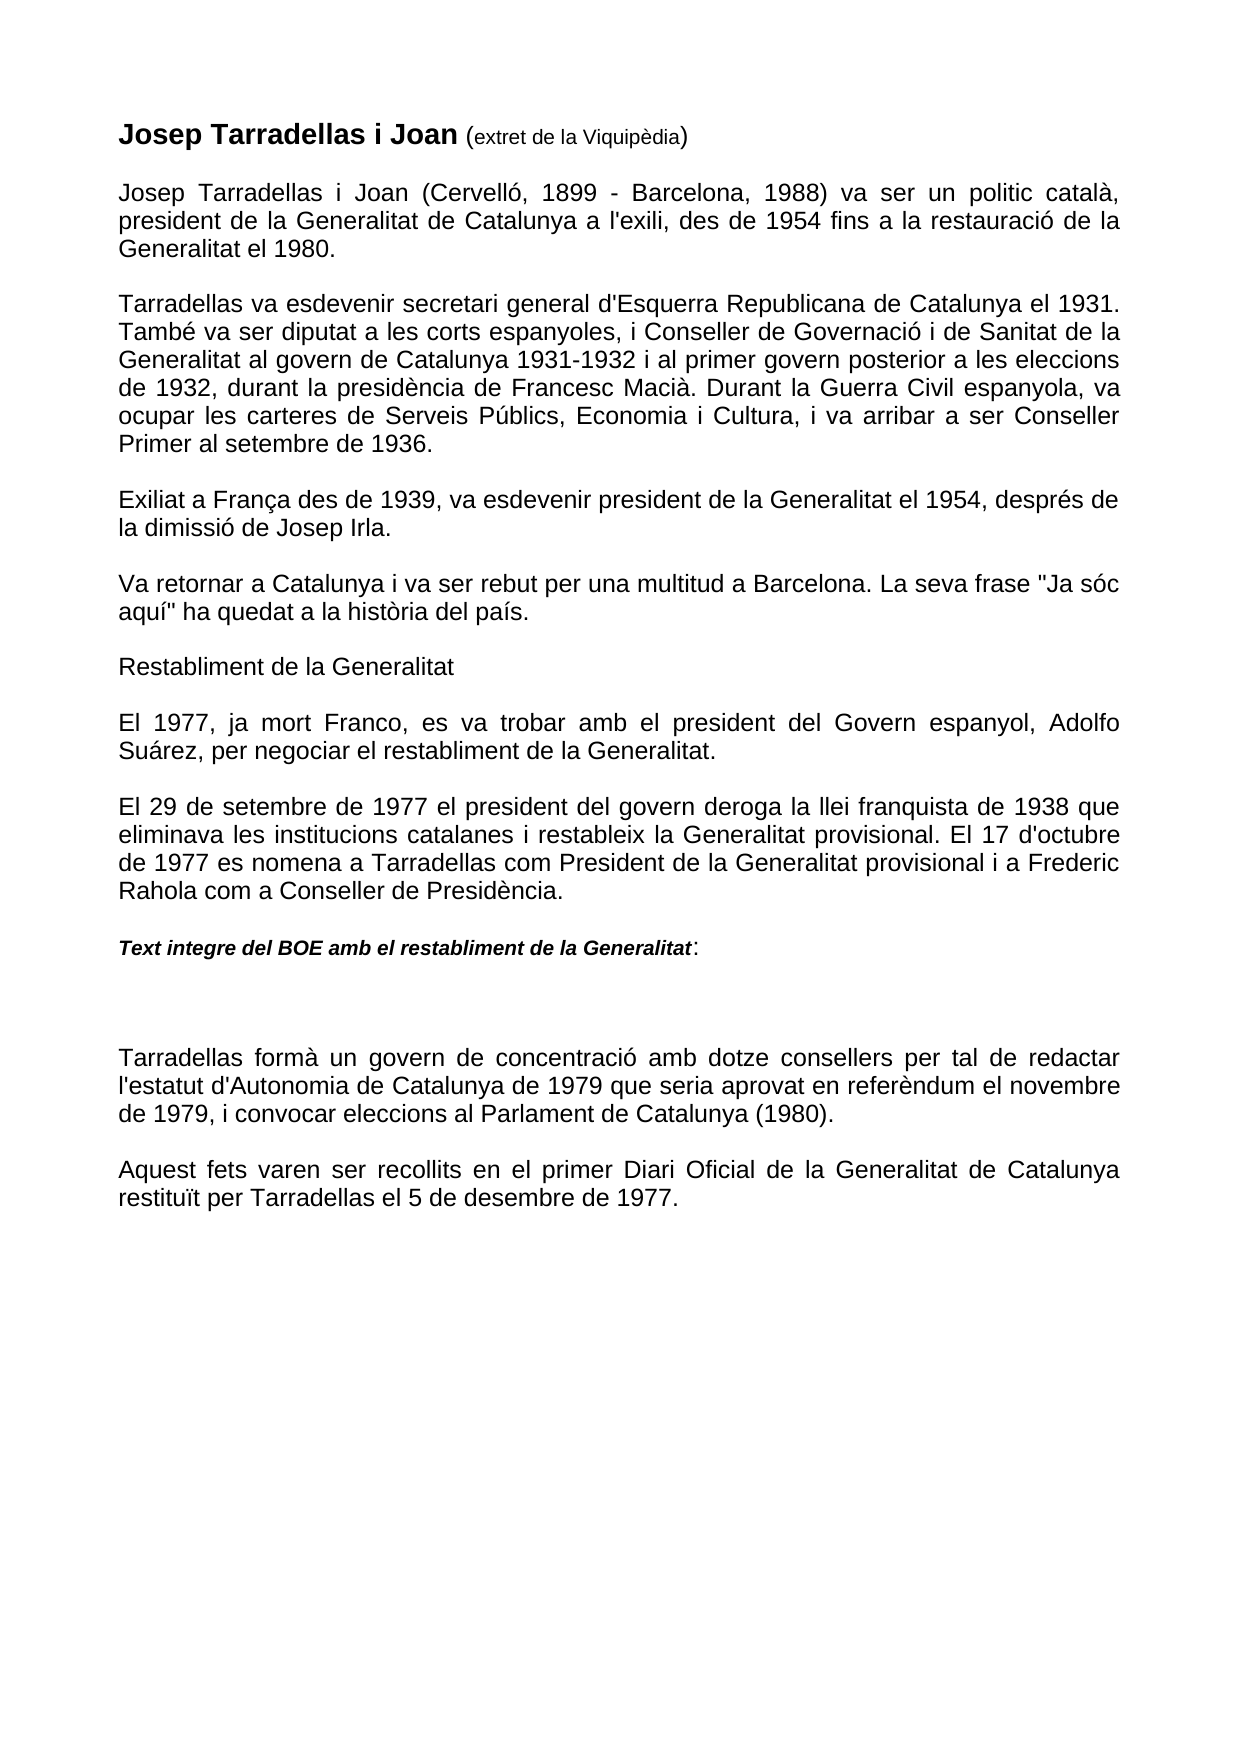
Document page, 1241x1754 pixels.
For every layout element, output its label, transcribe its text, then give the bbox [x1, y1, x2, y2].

text Aquest fets varen ser recollits en el primer Diari Oficial de la Generalitat de Catalunya restituït per Tarradellas el 5 de desembre de 1977. [118, 1156, 1122, 1212]
text El 1977, ja mort Franco, es va trobar amb el president del Govern espanyol, Adolfo Suárez, per negociar el restabliment de la Generalitat. [118, 709, 1122, 765]
text Text integre del BOE amb el restabliment de la Generalitat: [118, 932, 1122, 960]
text Restabliment de la Generalitat [118, 653, 1122, 681]
text Exiliat a França des de 1939, va esdevenir president de la Generalitat el 1954, després de la dimissió de Josep Irla. [118, 486, 1122, 542]
text Josep Tarradellas i Joan (extret de la Viquipèdia) [118, 118, 1122, 151]
text Josep Tarradellas i Joan (Cervelló, 1899 - Barcelona, 1988) va ser un politic català, president de la Generalitat de Catalunya a l'exili, des de 1954 fins a la restauració de la Generalitat el 1980. [118, 179, 1122, 262]
text Tarradellas va esdevenir secretari general d'Esquerra Republicana de Catalunya el 1931. També va ser diputat a les corts espanyoles, i Conseller de Governació i de Sanitat de la Generalitat al govern de Catalunya 1931-1932 i al primer govern posterior a les eleccions de 1932, durant la presidència de Francesc Macià. Durant la Guerra Civil espanyola, va ocupar les carteres de Serveis Públics, Economia i Cultura, i va arribar a ser Conseller Primer al setembre de 1936. [118, 290, 1122, 458]
text Tarradellas formà un govern de concentració amb dotze consellers per tal de redactar l'estatut d'Autonomia de Catalunya de 1979 que seria aprovat en referèndum el novembre de 1979, i convocar eleccions al Parlament de Catalunya (1980). [118, 1044, 1122, 1128]
text El 29 de setembre de 1977 el president del govern deroga la llei franquista de 1938 que eliminava les institucions catalanes i restableix la Generalitat provisional. El 17 d'octubre de 1977 es nomena a Tarradellas com President de la Generalitat provisional i a Frederic Rahola com a Conseller de Presidència. [118, 793, 1122, 904]
text Va retornar a Catalunya i va ser rebut per una multitud a Barcelona. La seva frase "Ja sóc aquí" ha quedat a la història del país. [118, 569, 1122, 625]
